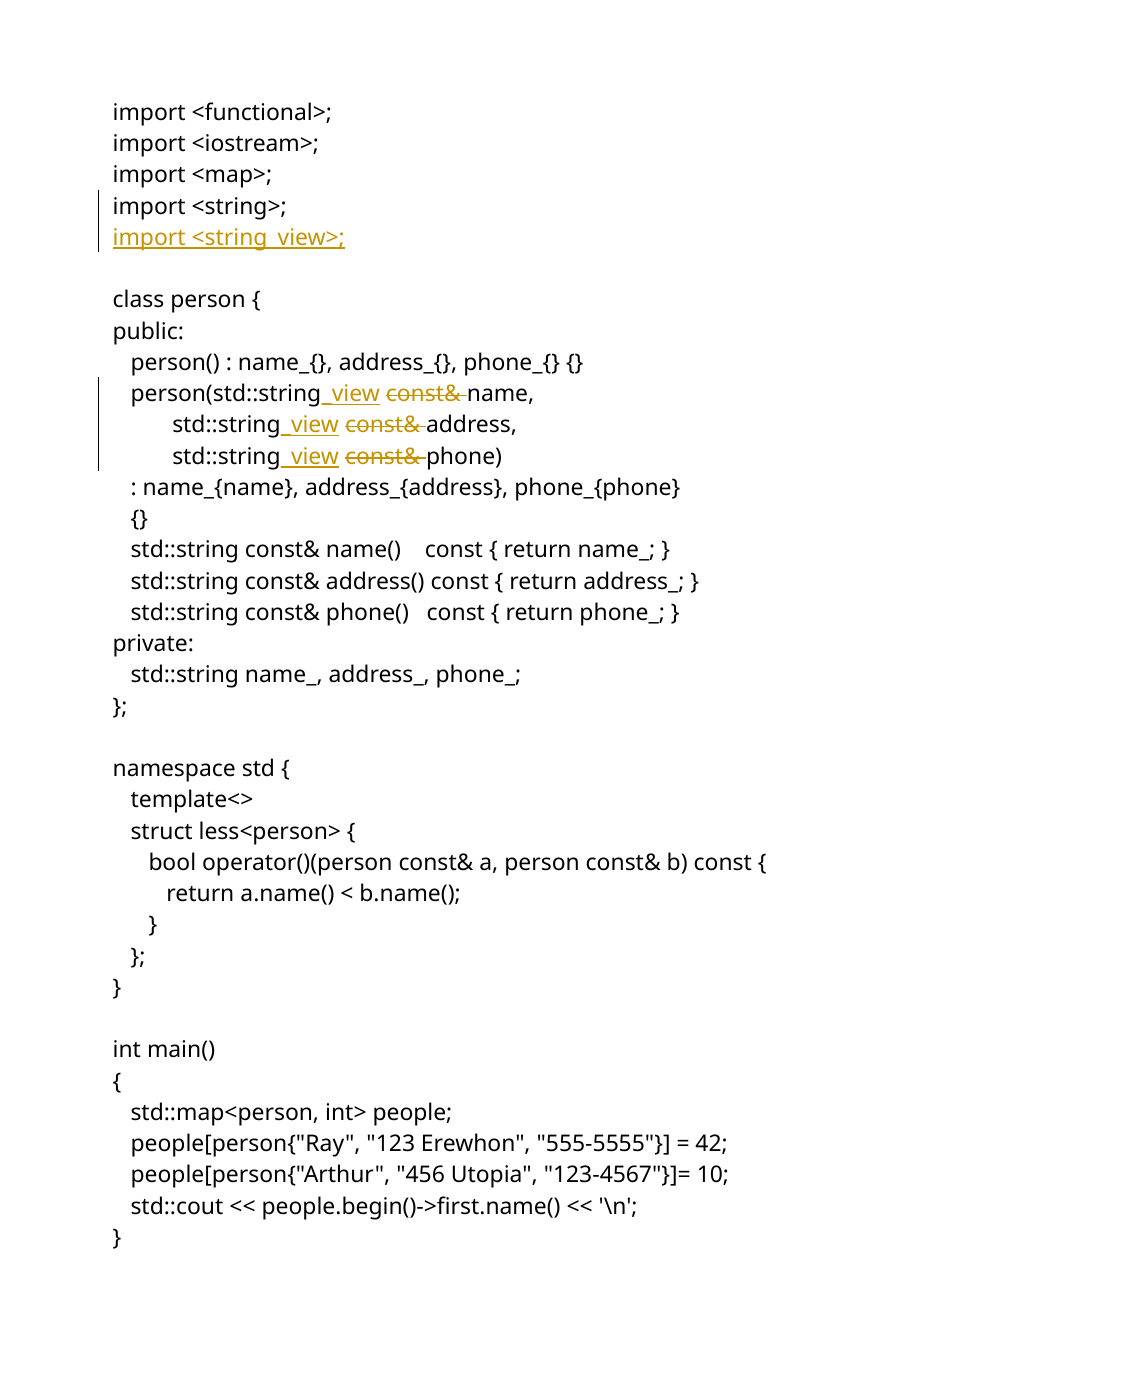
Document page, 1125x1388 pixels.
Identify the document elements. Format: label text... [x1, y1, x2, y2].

text std::map<person, int> people; [112, 1096, 1012, 1127]
text } [112, 1221, 1012, 1252]
text std::string name_, address_, phone_; [112, 658, 1012, 690]
text {} [112, 502, 1012, 533]
text import <functional>; [112, 96, 1012, 127]
text public: [112, 315, 1012, 346]
text people[person{"Arthur", "456 Utopia", "123-4567"}]= 10; [112, 1158, 1012, 1190]
text return a.name() < b.name(); [112, 877, 1012, 908]
text bool operator()(person const& a, person const& b) const { [112, 846, 1012, 877]
text }; [112, 690, 1012, 721]
text private: [112, 627, 1012, 658]
text std::string const& phone() const { return phone_; } [112, 596, 1012, 627]
text std::string_view phone) [112, 440, 1012, 471]
text int main() [112, 1033, 1012, 1065]
text std::string const& address() const { return address_; } [112, 565, 1012, 596]
text import <map>; [112, 158, 1012, 190]
text } [112, 908, 1012, 940]
text import <string>; [112, 190, 1012, 221]
text struct less<person> { [112, 815, 1012, 846]
text : name_{name}, address_{address}, phone_{phone} [112, 471, 1012, 502]
text person() : name_{}, address_{}, phone_{} {} [112, 346, 1012, 377]
text class person { [112, 283, 1012, 315]
text std::string_view address, [112, 408, 1012, 440]
text namespace std { [112, 752, 1012, 783]
text { [112, 1065, 1012, 1096]
text template<> [112, 783, 1012, 815]
text import <string_view>; [112, 221, 1012, 252]
text import <iostream>; [112, 127, 1012, 158]
text std::cout << people.begin()->first.name() << '\n'; [112, 1190, 1012, 1221]
text person(std::string_view name, [112, 377, 1012, 408]
text }; [112, 940, 1012, 971]
text std::string const& name() const { return name_; } [112, 533, 1012, 565]
text } [112, 971, 1012, 1002]
text people[person{"Ray", "123 Erewhon", "555-5555"}] = 42; [112, 1127, 1012, 1158]
